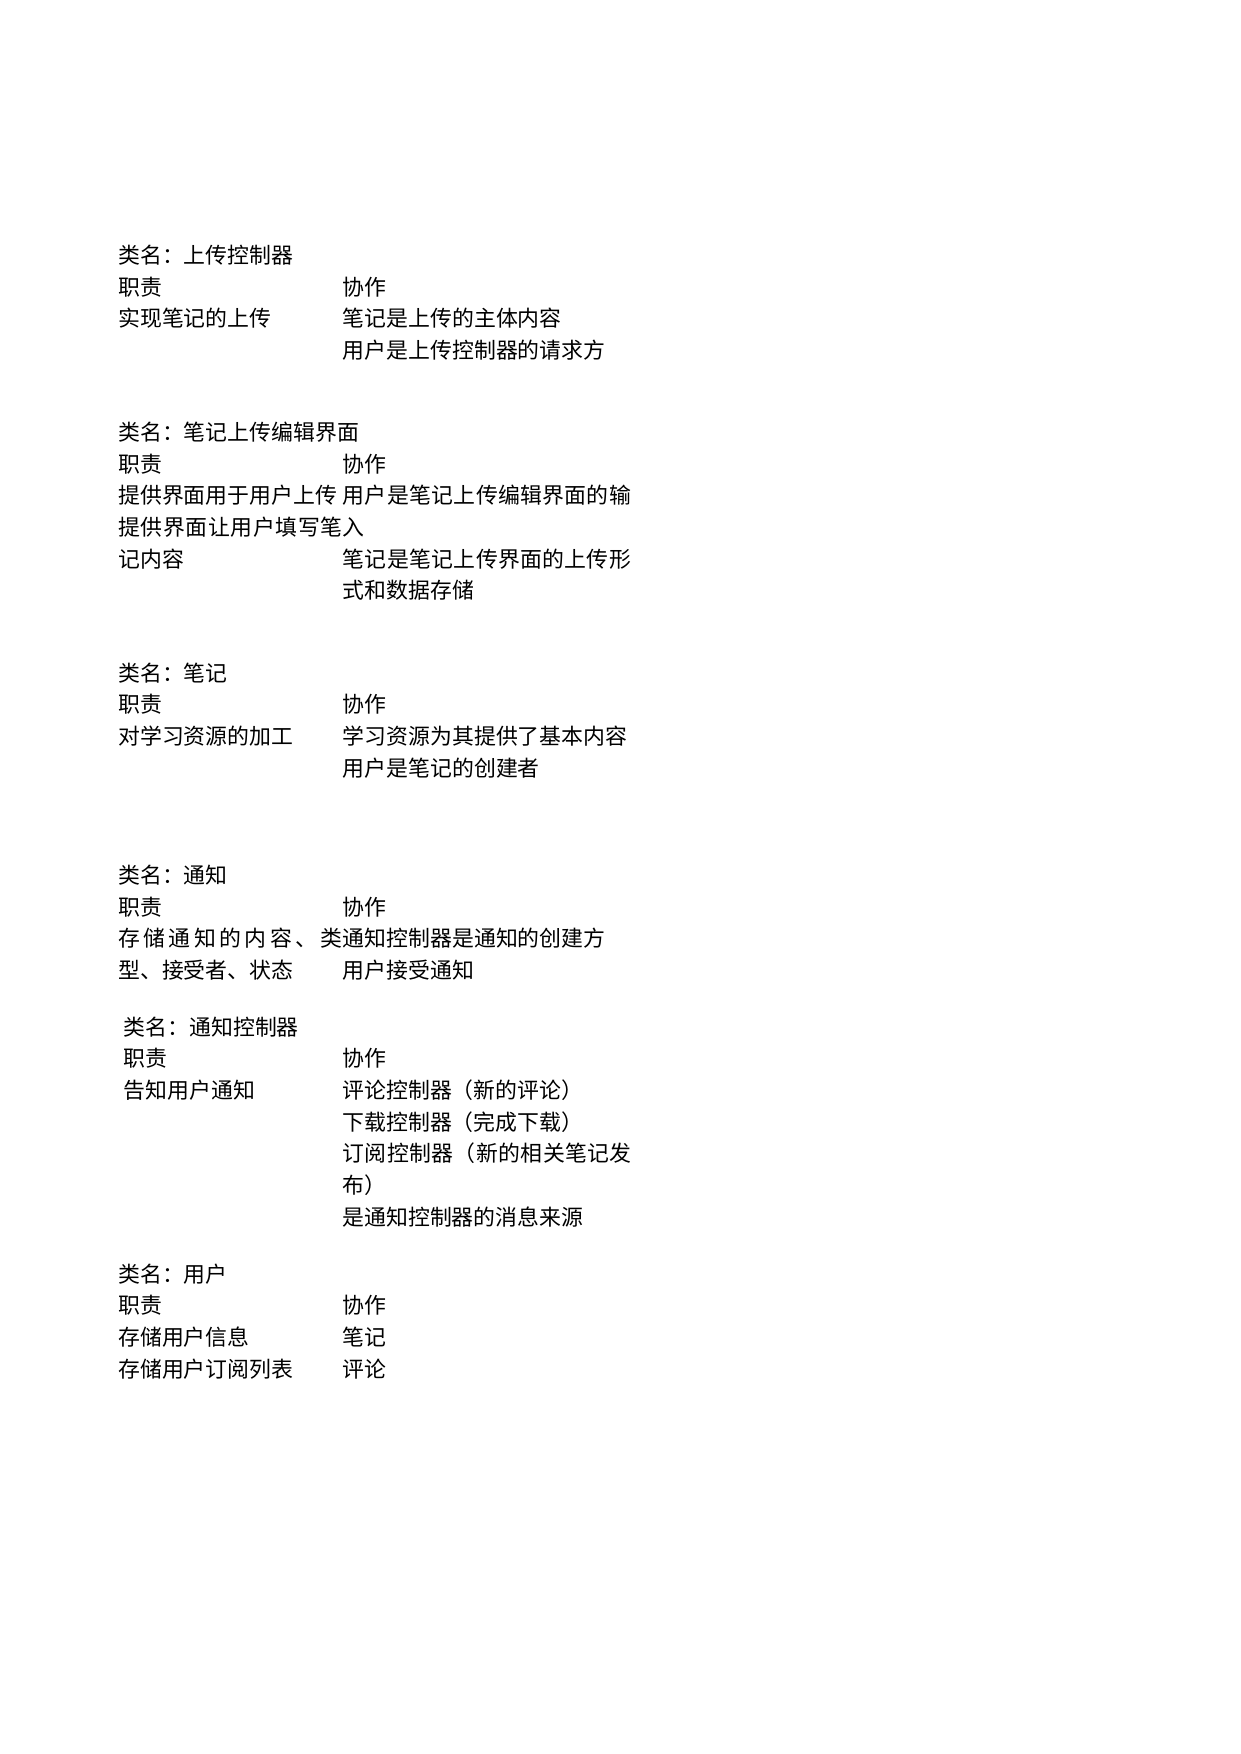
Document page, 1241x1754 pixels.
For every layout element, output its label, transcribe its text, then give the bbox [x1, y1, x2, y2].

table_cell 协作 [343, 890, 632, 921]
table_header 类名：通知 [118, 858, 632, 889]
table_cell 协作 [343, 270, 632, 301]
table_cell 协作 [343, 687, 632, 719]
table_cell 实现笔记的上传 [118, 301, 343, 390]
table_cell 笔记是上传的主体内容 用户是上传控制器的请求方 [343, 301, 632, 390]
table_cell 存储通知的内容、类型、接受者、状态 [118, 921, 343, 984]
table_cell 评论控制器（新的评论） 下载控制器（完成下载） 订阅控制器（新的相关笔记发布） 是通知控制器的消息来源 [342, 1073, 632, 1231]
table_header 类名：上传控制器 [118, 238, 632, 270]
table_header 类名：笔记上传编辑界面 [118, 415, 632, 447]
table_header 类名：用户 [118, 1257, 632, 1288]
table_header 类名：通知控制器 [124, 1010, 632, 1041]
table_cell 职责 [124, 1041, 342, 1073]
table_header 类名：笔记 [118, 656, 632, 687]
table_cell 存储用户信息 存储用户订阅列表 [118, 1320, 343, 1408]
table_cell 职责 [118, 1288, 343, 1320]
table_cell 职责 [118, 270, 343, 301]
table_cell 协作 [343, 447, 632, 478]
table_cell 职责 [118, 890, 343, 921]
table_cell 对学习资源的加工 [118, 719, 343, 807]
table_cell 通知控制器是通知的创建方 用户接受通知 [343, 921, 632, 984]
table_cell 协作 [342, 1041, 632, 1073]
table_cell 职责 [118, 687, 343, 719]
table_cell 协作 [343, 1288, 632, 1320]
table_cell 提供界面用于用户上传 提供界面让用户填写笔记内容 [118, 479, 343, 630]
table_cell 学习资源为其提供了基本内容 用户是笔记的创建者 [343, 719, 632, 807]
table_cell 笔记 评论 [343, 1320, 632, 1408]
table_cell 用户是笔记上传编辑界面的输入 笔记是笔记上传界面的上传形式和数据存储 [343, 479, 632, 630]
table_cell 职责 [118, 447, 343, 478]
table_cell 告知用户通知 [124, 1073, 342, 1231]
